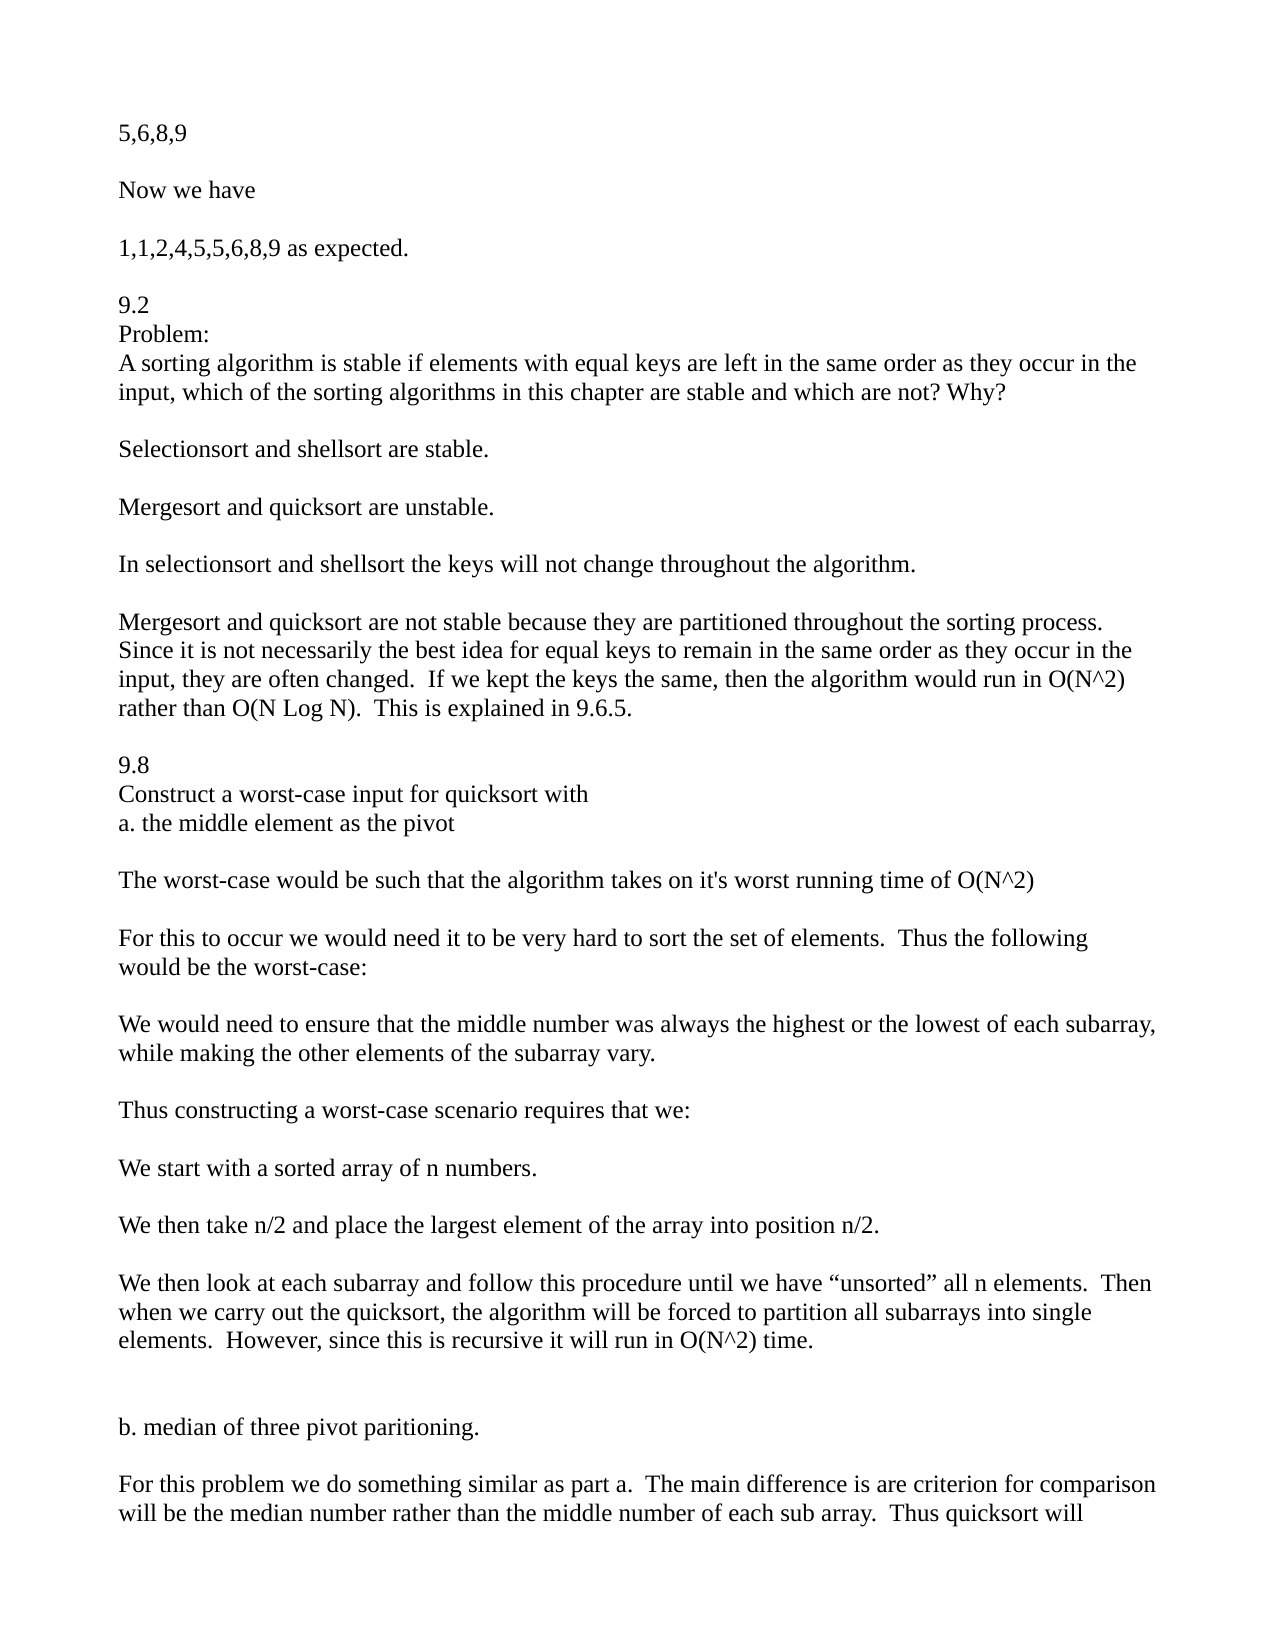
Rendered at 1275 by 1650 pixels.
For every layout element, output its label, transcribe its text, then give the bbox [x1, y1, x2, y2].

text Now we have [118, 176, 1157, 204]
text 9.2 [118, 291, 1157, 319]
text Thus constructing a worst-case scenario requires that we: [118, 1096, 1157, 1124]
text Mergesort and quicksort are not stable because they are partitioned throughout the sorting process. Since it is not necessarily the best idea for equal keys to remain in the same order as they occur in the input, they are often changed. If we kept the keys the same, then the algorithm would run in O(N^2) rather than O(N Log N). This is explained in 9.6.5. [118, 607, 1157, 722]
text We start with a sorted array of n numbers. [118, 1153, 1157, 1182]
text The worst-case would be such that the algorithm takes on it's worst running time of O(N^2) [118, 866, 1157, 894]
text 1,1,2,4,5,5,6,8,9 as expected. [118, 233, 1157, 262]
text In selectionsort and shellsort the keys will not change throughout the algorithm. [118, 549, 1157, 578]
text 5,6,8,9 [118, 118, 1157, 147]
text We then look at each subarray and follow this procedure until we have “unsorted” all n elements. Then when we carry out the quicksort, the algorithm will be forced to partition all subarrays into single elements. However, since this is recursive it will run in O(N^2) time. [118, 1268, 1157, 1354]
text Problem: [118, 319, 1157, 348]
text a. the middle element as the pivot [118, 808, 1157, 837]
text Construct a worst-case input for quicksort with [118, 779, 1157, 808]
text Selectionsort and shellsort are stable. [118, 434, 1157, 463]
text We would need to ensure that the middle number was always the highest or the lowest of each subarray, while making the other elements of the subarray vary. [118, 1009, 1157, 1067]
text We then take n/2 and place the largest element of the array into position n/2. [118, 1211, 1157, 1239]
text 9.8 [118, 751, 1157, 779]
text b. median of three pivot paritioning. [118, 1412, 1157, 1441]
text Mergesort and quicksort are unstable. [118, 492, 1157, 521]
text For this to occur we would need it to be very hard to sort the set of elements. Thus the following would be the worst-case: [118, 923, 1157, 981]
text A sorting algorithm is stable if elements with equal keys are left in the same order as they occur in the input, which of the sorting algorithms in this chapter are stable and which are not? Why? [118, 348, 1157, 406]
text For this problem we do something similar as part a. The main difference is are criterion for comparison will be the median number rather than the middle number of each sub array. Thus quicksort will [118, 1469, 1157, 1527]
